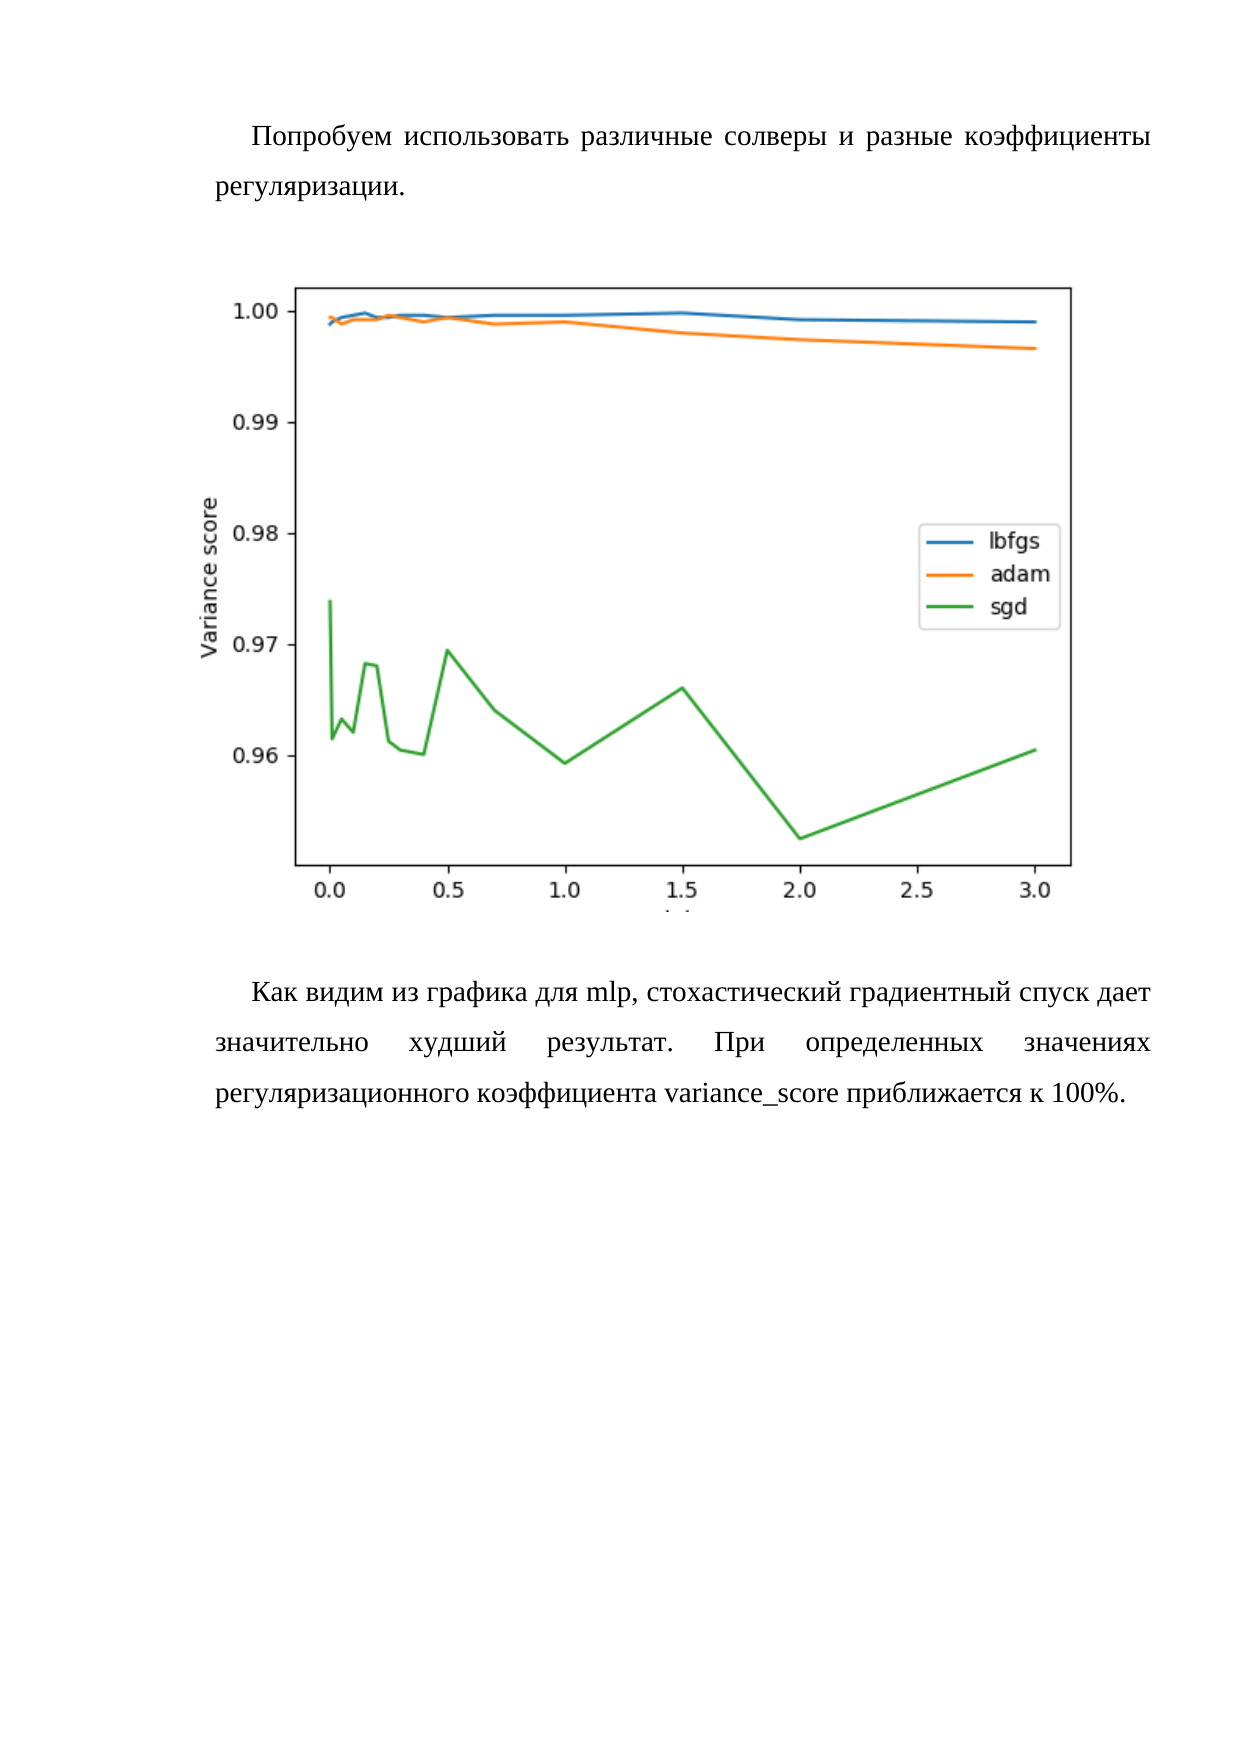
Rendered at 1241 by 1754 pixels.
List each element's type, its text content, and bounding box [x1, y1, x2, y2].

text Попробуем использовать различные солверы и разные коэффициенты регуляризации. [215, 118, 1152, 202]
picture [196, 247, 1133, 912]
text Как видим из графика для mlp, стохастический градиентный спуск дает значительно худший результат. При определенных значениях регуляризационного коэффициента variance_score приближается к 100%. [215, 248, 1152, 1108]
